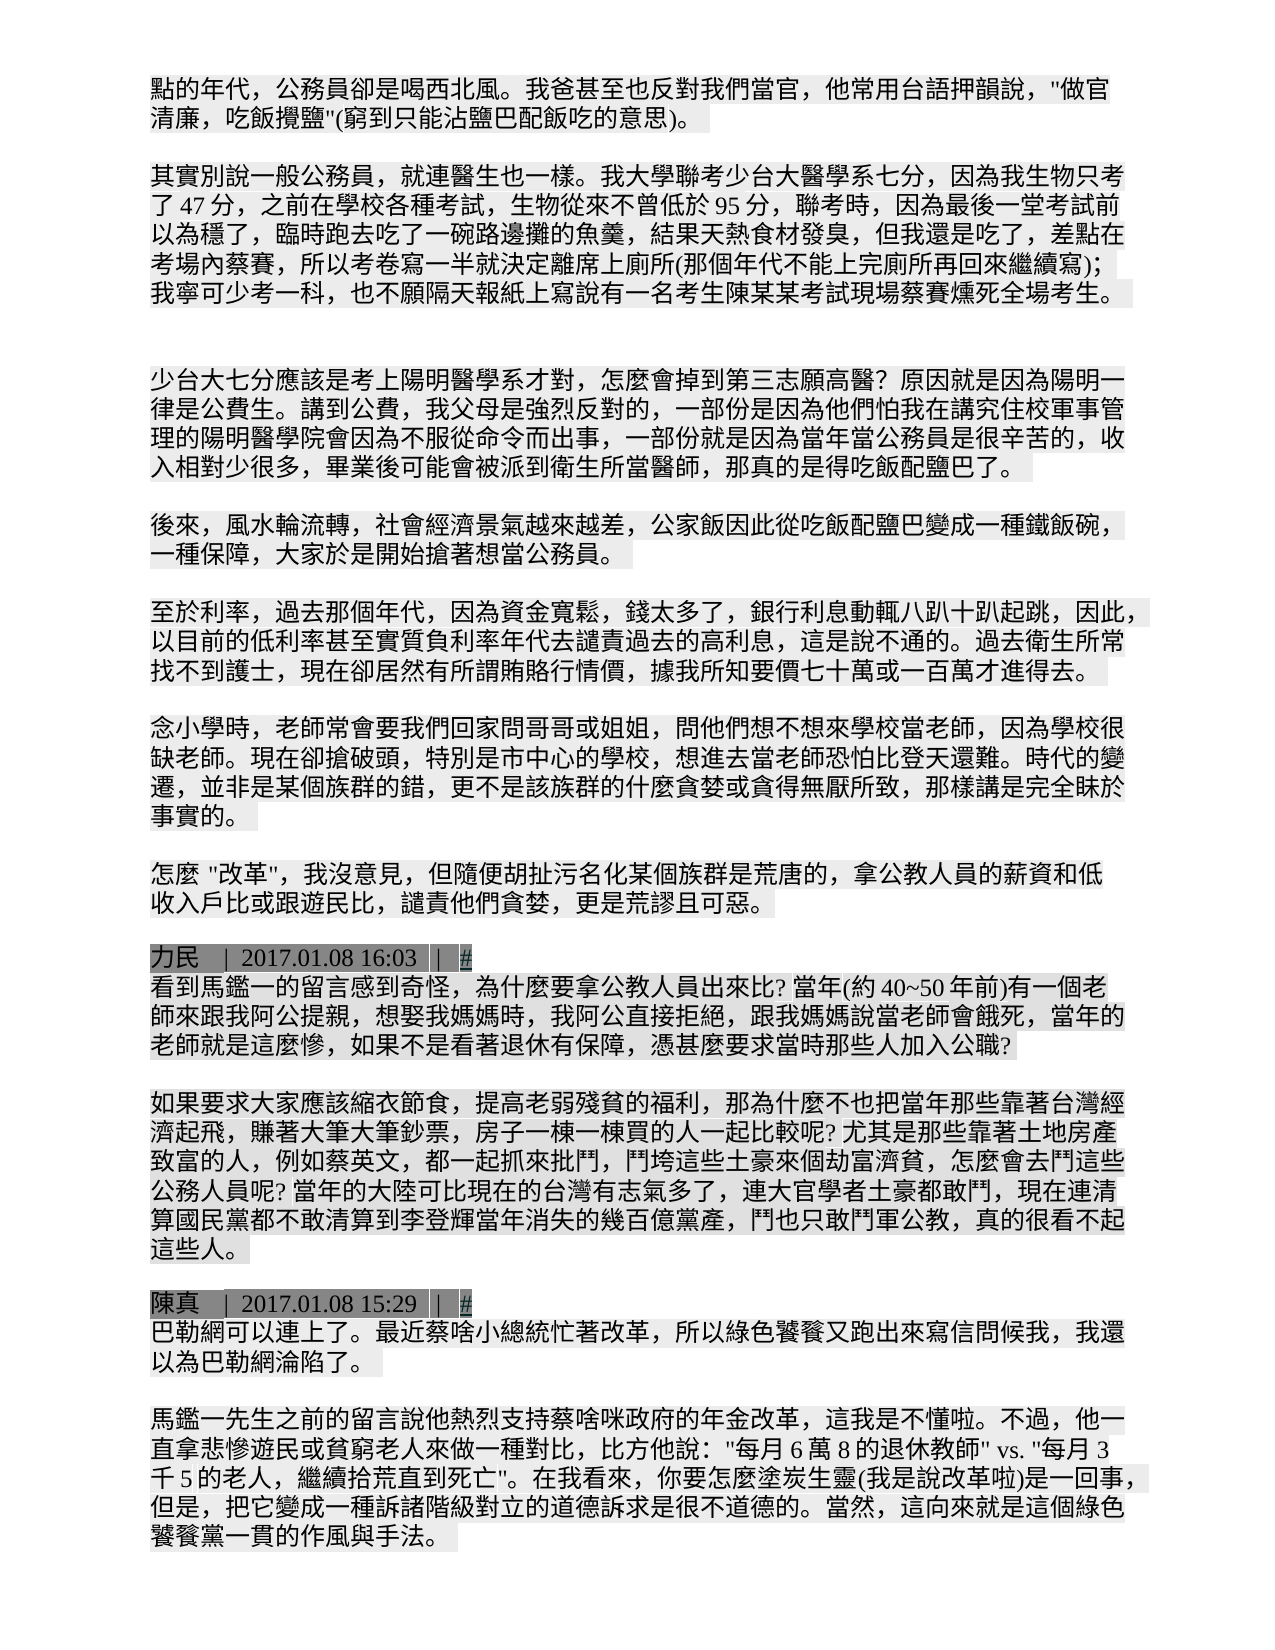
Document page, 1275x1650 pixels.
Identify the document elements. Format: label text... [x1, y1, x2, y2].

text 力民 | 2017.01.08 16:03 | # [150, 943, 1125, 973]
text 巴勒網可以連上了。最近蔡啥小總統忙著改革，所以綠色饕餮又跑出來寫信問候我，我還以為巴勒網淪陷了。 馬鑑一先生之前的留言說他熱烈支持蔡啥咪政府的年金改革，這我是不懂啦。不過，他一直拿悲慘遊民或貧窮老人來做一種對比，比方他說："每月6萬8的退休教師" vs. "每月3千5的老人，繼續拾荒直到死亡"。在我看來，你要怎麼塗炭生靈(我是說改革啦)是一回事，但是，把它變成一種訴諸階級對立的道德訴求是很不道德的。當然，這向來就是這個綠色饕餮黨一貫的作風與手法。 我當然不是說不能對比，而是說不斷在不同族群或階級間挑起對立藉以遂行一己目的是很齷齪的，甚至是應該繩之以法的。比方說，自古以來，在每個群眾聚會上或演講場合，不斷污名化老榮民，說這些要死不活的老廢物坐享其成，跟著國民黨來台灣吃台灣人的肉，喝台灣人的血，把社會上的各種問題，用一種極其不道德的口語、耳語和簡化思維，推給某一族群及其政黨，藉以挑起一種敵我二分的仇恨意識；"他們" (外省) 人少，"我們"(台灣)人多，只要藉此挑起對立，屬於 "我們" 的選票就多了，饕餮們就吃喝不盡了。 人渣黨向來就是玩這一套所謂公平正義的手法，滿口仁義道德，卻是基於一種極其敗德的政治操弄，污名化少數一方或弱勢一方，藉以贏得所謂人多的那一方的支持。 如果真要對比，怎麼不對比一下檯面上這群什麼都能吃的綠色饕餮們的豪奢生活與源源不絕湧入的巨額財富和一般人的辛苦生活及拼命工作方能謀口飯吃的痛苦。 比方說我問各位，你賺十億要賺多久？一般人的薪水假若一個月以三萬元計，你得從耶穌誕生之前的八百年，也就是西元前760年的古希臘時期開始賺，而且不吃不喝才行。假若你得吃得喝，一個月只能存三千，那就是得存至少三萬年才有十億，簡直都快追上山頂洞人的年代了。 但是，比方說，阿扁一家人的貪污以及蔡英文家族透過炒地皮的獲利，卻是好幾個十億。若真要比較，那就不光是山頂洞人的年代，我看至少得從北京猿人的時代開始慢慢賺起了。 若真要對比，那麼，這樣一種對比，恐怕才是你應該要看清的真相，恐怕才是你應該要看清的這些政客與名人名嘴及民主鬥士人權鬥士們的真實樣貌，而你我呢，只是他們藉以斂財的一個工具。這其實也是台灣民主假面底下的真實血肉實況。 別誤會，我不是反對賺錢，我並不仇富，而且還挺嚮往的呢；我不但不仇富，對於各種從無到有費盡心力的創業家如馬雲、比爾蓋茲、郭台銘及張忠謀等等，基本上我是尊敬的，我只是厭惡那些藉著什麼偉大的政治主張及什麼社運理想撈錢奪權獲取暴利卻不斷傷害社會的人。 補充一下，怕大家史學常識不足，北京猿人距今西元前幾十萬年。你不妨想像一下，體會一下，從西元前比方說五十萬年前開始上班、每天累得爆肝的感覺，一直累到現在倘若還沒累死的話，那你就擁有差不多蔡英文身價的十分之一了。 要是你野心很大，連剩下的十分之九也想追平，那你恐怕就算是亞當或夏娃也辦不到，因為這需要至少五百萬年的上班加班才有可能，但人類卻是出現在三、四百萬年前。也就是說，你比須比亞當夏娃更早出生兩百萬年，每天上班加班，那你才有可能有這些政客們的身價。 再說一次，我不是仇富，我只是厭惡市面上這些藉著玩弄美麗理想藉以向上提升者，套用王大師的話，這就是社運IPO, 政治IPO, 他不是真的有什麼台獨建國的什麼政治理念，更不是真的關心什麼社運理想什麼公平正義民主自由與透明公開什麼的，聽他在放屁，他只是藉著這些東西來使自己向上提升，大權在握，財源滾滾。 我常有個感覺是這樣：你要怎麼惡搞怎麼撈錢奪權我都認了，但能不能不要跟我說這是一種偉大理想的追求與實踐。因為，套句電影 "教父" 的話，"那對我的智慧真的是一種侮辱"。我們又不是第一天才剛出來混的。我們或許無力可回天，但我們腦子並沒有進水，我們並不笨。 [150, 1319, 1125, 1552]
text 陳真 | 2017.01.08 15:29 | # [150, 1289, 1125, 1319]
text 看到馬鑑一的留言感到奇怪，為什麼要拿公教人員出來比? 當年(約40~50年前)有一個老師來跟我阿公提親，想娶我媽媽時，我阿公直接拒絕，跟我媽媽說當老師會餓死，當年的老師就是這麼慘，如果不是看著退休有保障，憑甚麼要求當時那些人加入公職? 如果要求大家應該縮衣節食，提高老弱殘貧的福利，那為什麼不也把當年那些靠著台灣經濟起飛，賺著大筆大筆鈔票，房子一棟一棟買的人一起比較呢? 尤其是那些靠著土地房產致富的人，例如蔡英文，都一起抓來批鬥，鬥垮這些土豪來個劫富濟貧，怎麼會去鬥這些公務人員呢? 當年的大陸可比現在的台灣有志氣多了，連大官學者土豪都敢鬥，現在連清算國民黨都不敢清算到李登輝當年消失的幾百億黨產，鬥也只敢鬥軍公教，真的很看不起這些人。 [150, 973, 1125, 1264]
text 力民說得沒錯。 我爸也曾經是公務員，但他從我們很小時候就常反對我們以後成為公務員，因為公務員生活清苦，當台灣的錢多到可以淹死人的年代，當百業興盛，當台北股市從四百點漲到一萬點的年代，公務員卻是喝西北風。我爸甚至也反對我們當官，他常用台語押韻說，"做官清廉，吃飯攪鹽"(窮到只能沾鹽巴配飯吃的意思)。 其實別說一般公務員，就連醫生也一樣。我大學聯考少台大醫學系七分，因為我生物只考了47分，之前在學校各種考試，生物從來不曾低於95分，聯考時，因為最後一堂考試前以為穩了，臨時跑去吃了一碗路邊攤的魚羹，結果天熱食材發臭，但我還是吃了，差點在考場內蔡賽，所以考卷寫一半就決定離席上廁所(那個年代不能上完廁所再回來繼續寫)；我寧可少考一科，也不願隔天報紙上寫說有一名考生陳某某考試現場蔡賽燻死全場考生。 少台大七分應該是考上陽明醫學系才對，怎麼會掉到第三志願高醫？原因就是因為陽明一律是公費生。講到公費，我父母是強烈反對的，一部份是因為他們怕我在講究住校軍事管理的陽明醫學院會因為不服從命令而出事，一部份就是因為當年當公務員是很辛苦的，收入相對少很多，畢業後可能會被派到衛生所當醫師，那真的是得吃飯配鹽巴了。 後來，風水輪流轉，社會經濟景氣越來越差，公家飯因此從吃飯配鹽巴變成一種鐵飯碗，一種保障，大家於是開始搶著想當公務員。 至於利率，過去那個年代，因為資金寬鬆，錢太多了，銀行利息動輒八趴十趴起跳，因此，以目前的低利率甚至實質負利率年代去譴責過去的高利息，這是說不通的。過去衛生所常找不到護士，現在卻居然有所謂賄賂行情價，據我所知要價七十萬或一百萬才進得去。 念小學時，老師常會要我們回家問哥哥或姐姐，問他們想不想來學校當老師，因為學校很缺老師。現在卻搶破頭，特別是市中心的學校，想進去當老師恐怕比登天還難。時代的變遷，並非是某個族群的錯，更不是該族群的什麼貪婪或貪得無厭所致，那樣講是完全眛於事實的。 怎麼 "改革"，我沒意見，但隨便胡扯污名化某個族群是荒唐的，拿公教人員的薪資和低收入戶比或跟遊民比，譴責他們貪婪，更是荒謬且可惡。 [150, 75, 1125, 918]
